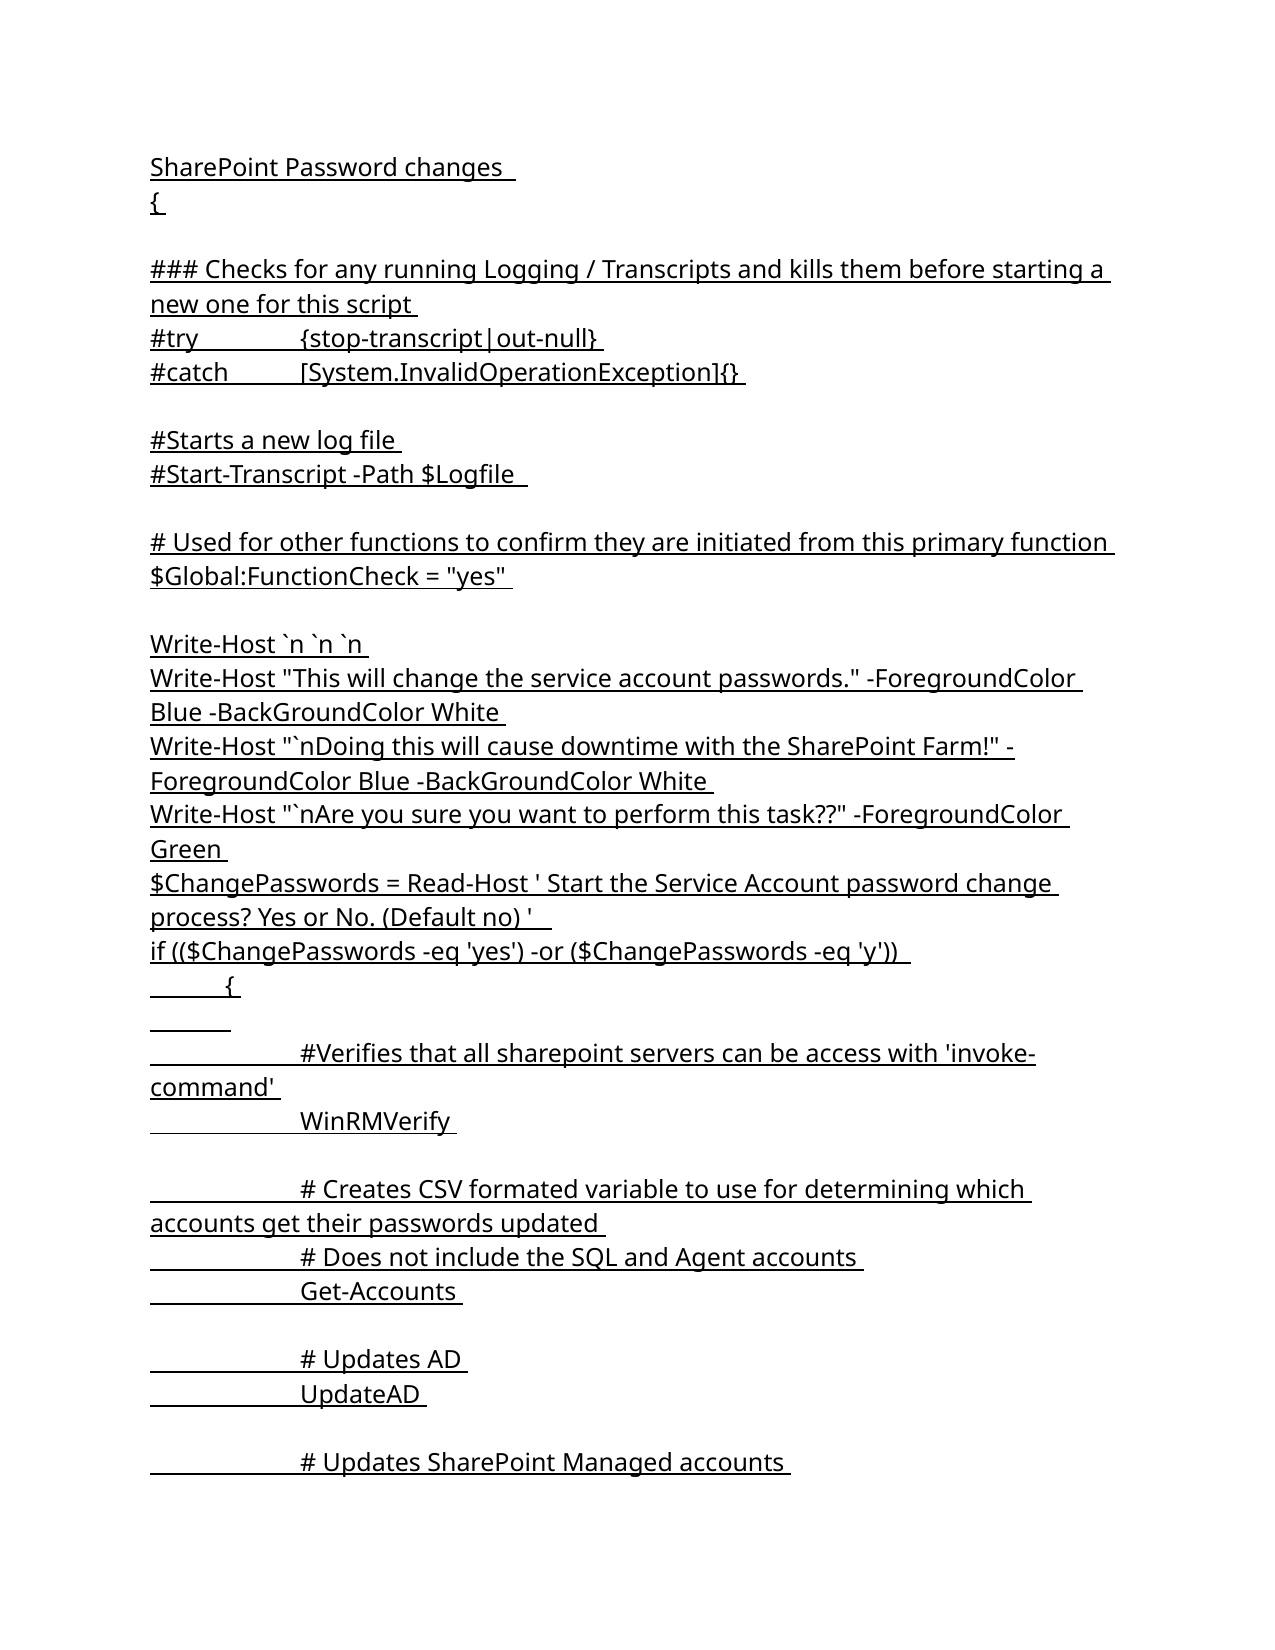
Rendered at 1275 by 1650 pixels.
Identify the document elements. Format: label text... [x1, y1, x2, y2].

text #try {stop-transcript|out-null} [150, 320, 1125, 354]
text # Used for other functions to confirm they are initiated from this primary function [150, 525, 1125, 559]
text $ChangePasswords = Read-Host ' Start the Service Account password change process? Yes or No. (Default no) ' [150, 865, 1125, 933]
text #Starts a new log file [150, 422, 1125, 457]
text ### Checks for any running Logging / Transcripts and kills them before starting a new one for this script [150, 252, 1125, 320]
text Write-Host "This will change the service account passwords." -ForegroundColor Blue -BackGroundColor White [150, 661, 1125, 729]
text WinRMVerify [150, 1104, 1125, 1138]
text # Updates SharePoint Managed accounts [150, 1444, 1125, 1478]
text Get-Accounts [150, 1274, 1125, 1308]
text { [150, 967, 1125, 1002]
text # Creates CSV formated variable to use for determining which accounts get their passwords updated [150, 1172, 1125, 1240]
text { [150, 184, 1125, 218]
text Write-Host "`nDoing this will cause downtime with the SharePoint Farm!" -ForegroundColor Blue -BackGroundColor White [150, 729, 1125, 797]
text #Verifies that all sharepoint servers can be access with 'invoke-command' [150, 1036, 1125, 1104]
text if (($ChangePasswords -eq 'yes') -or ($ChangePasswords -eq 'y')) [150, 933, 1125, 967]
text #catch [System.InvalidOperationException]{} [150, 354, 1125, 388]
text $Global:FunctionCheck = "yes" [150, 559, 1125, 593]
text # Updates AD [150, 1342, 1125, 1376]
text # Does not include the SQL and Agent accounts [150, 1240, 1125, 1274]
text Write-Host `n `n `n [150, 627, 1125, 661]
text #Start-Transcript -Path $Logfile [150, 457, 1125, 491]
text SharePoint Password changes [150, 150, 1125, 184]
text Write-Host "`nAre you sure you want to perform this task??" -ForegroundColor Green [150, 797, 1125, 865]
text UpdateAD [150, 1376, 1125, 1410]
